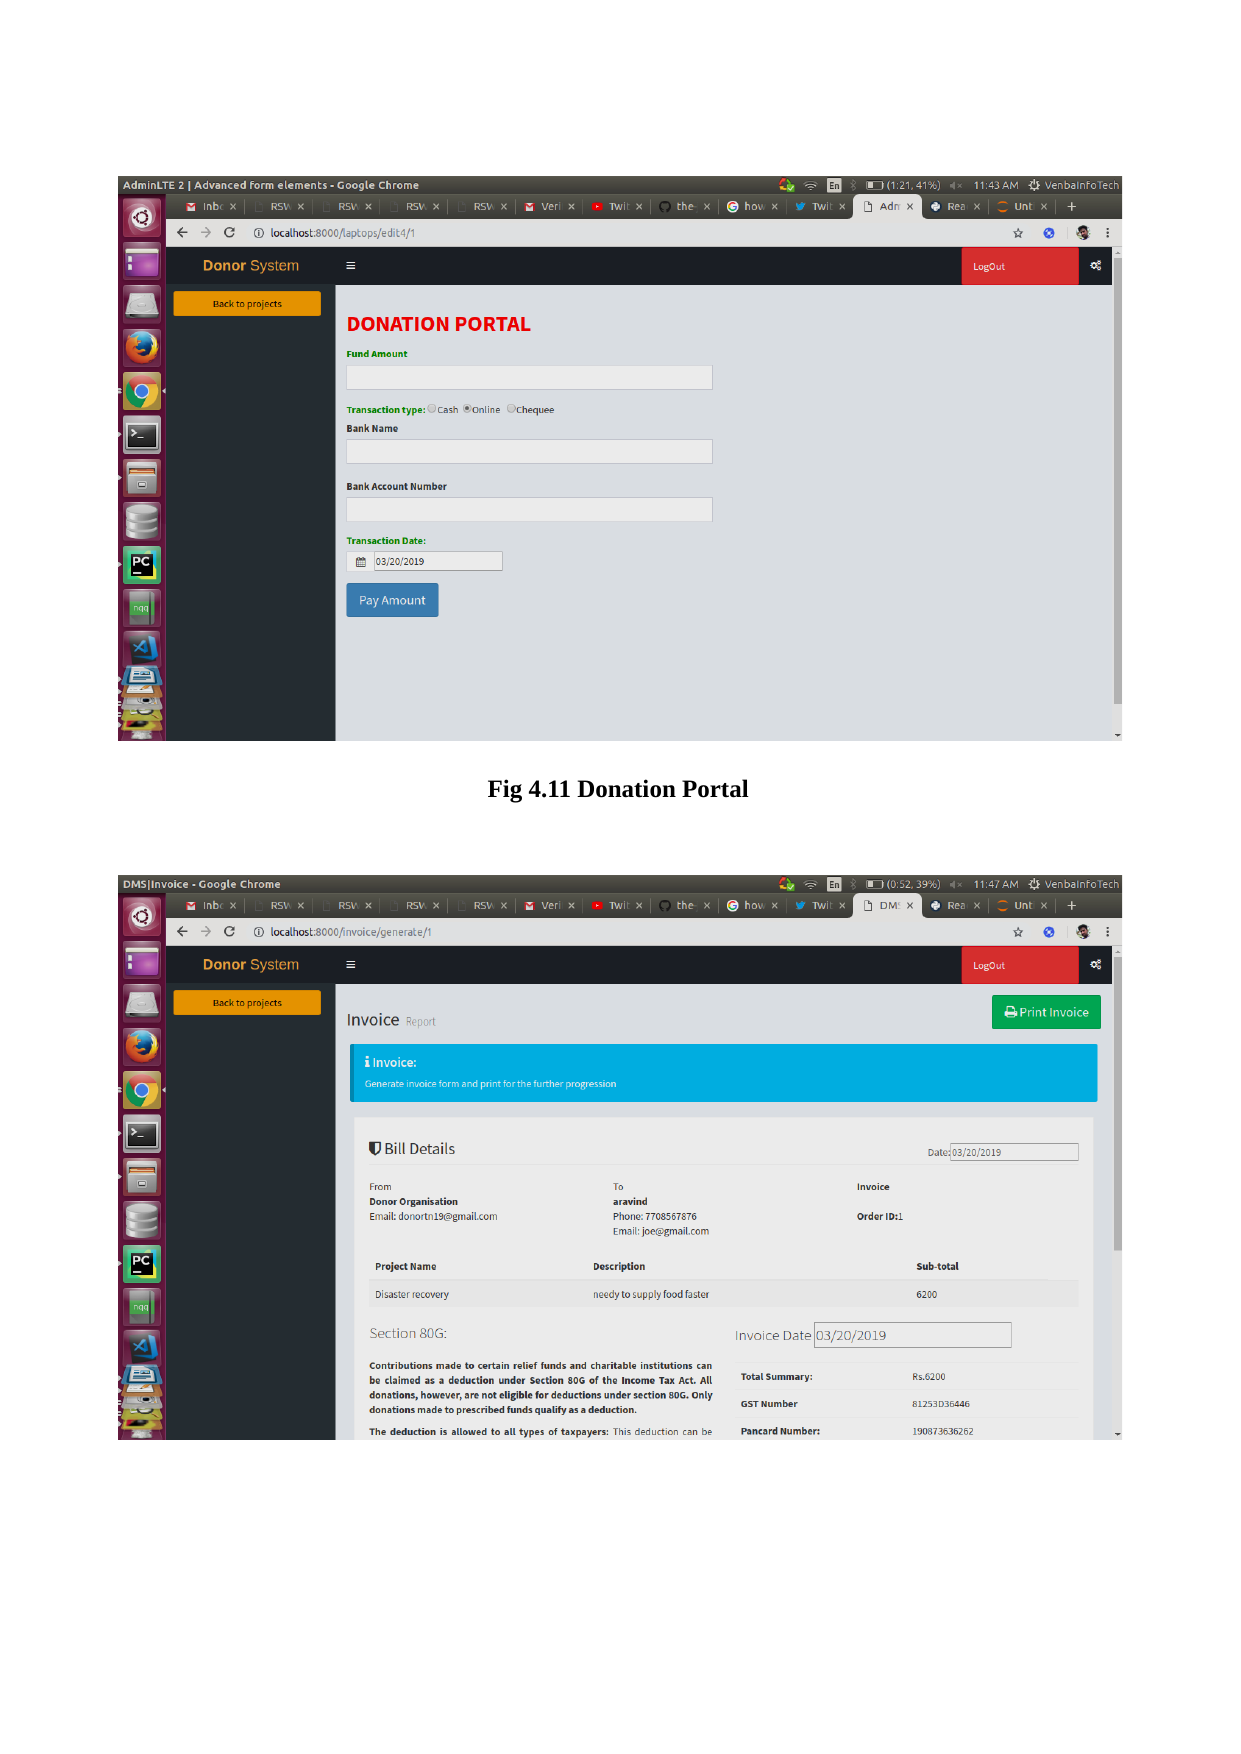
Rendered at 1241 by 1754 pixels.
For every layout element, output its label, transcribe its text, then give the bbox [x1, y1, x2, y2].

picture [118, 875, 1123, 1440]
picture [118, 176, 1123, 741]
text Fig 4.11 Donation Portal [118, 774, 1122, 803]
